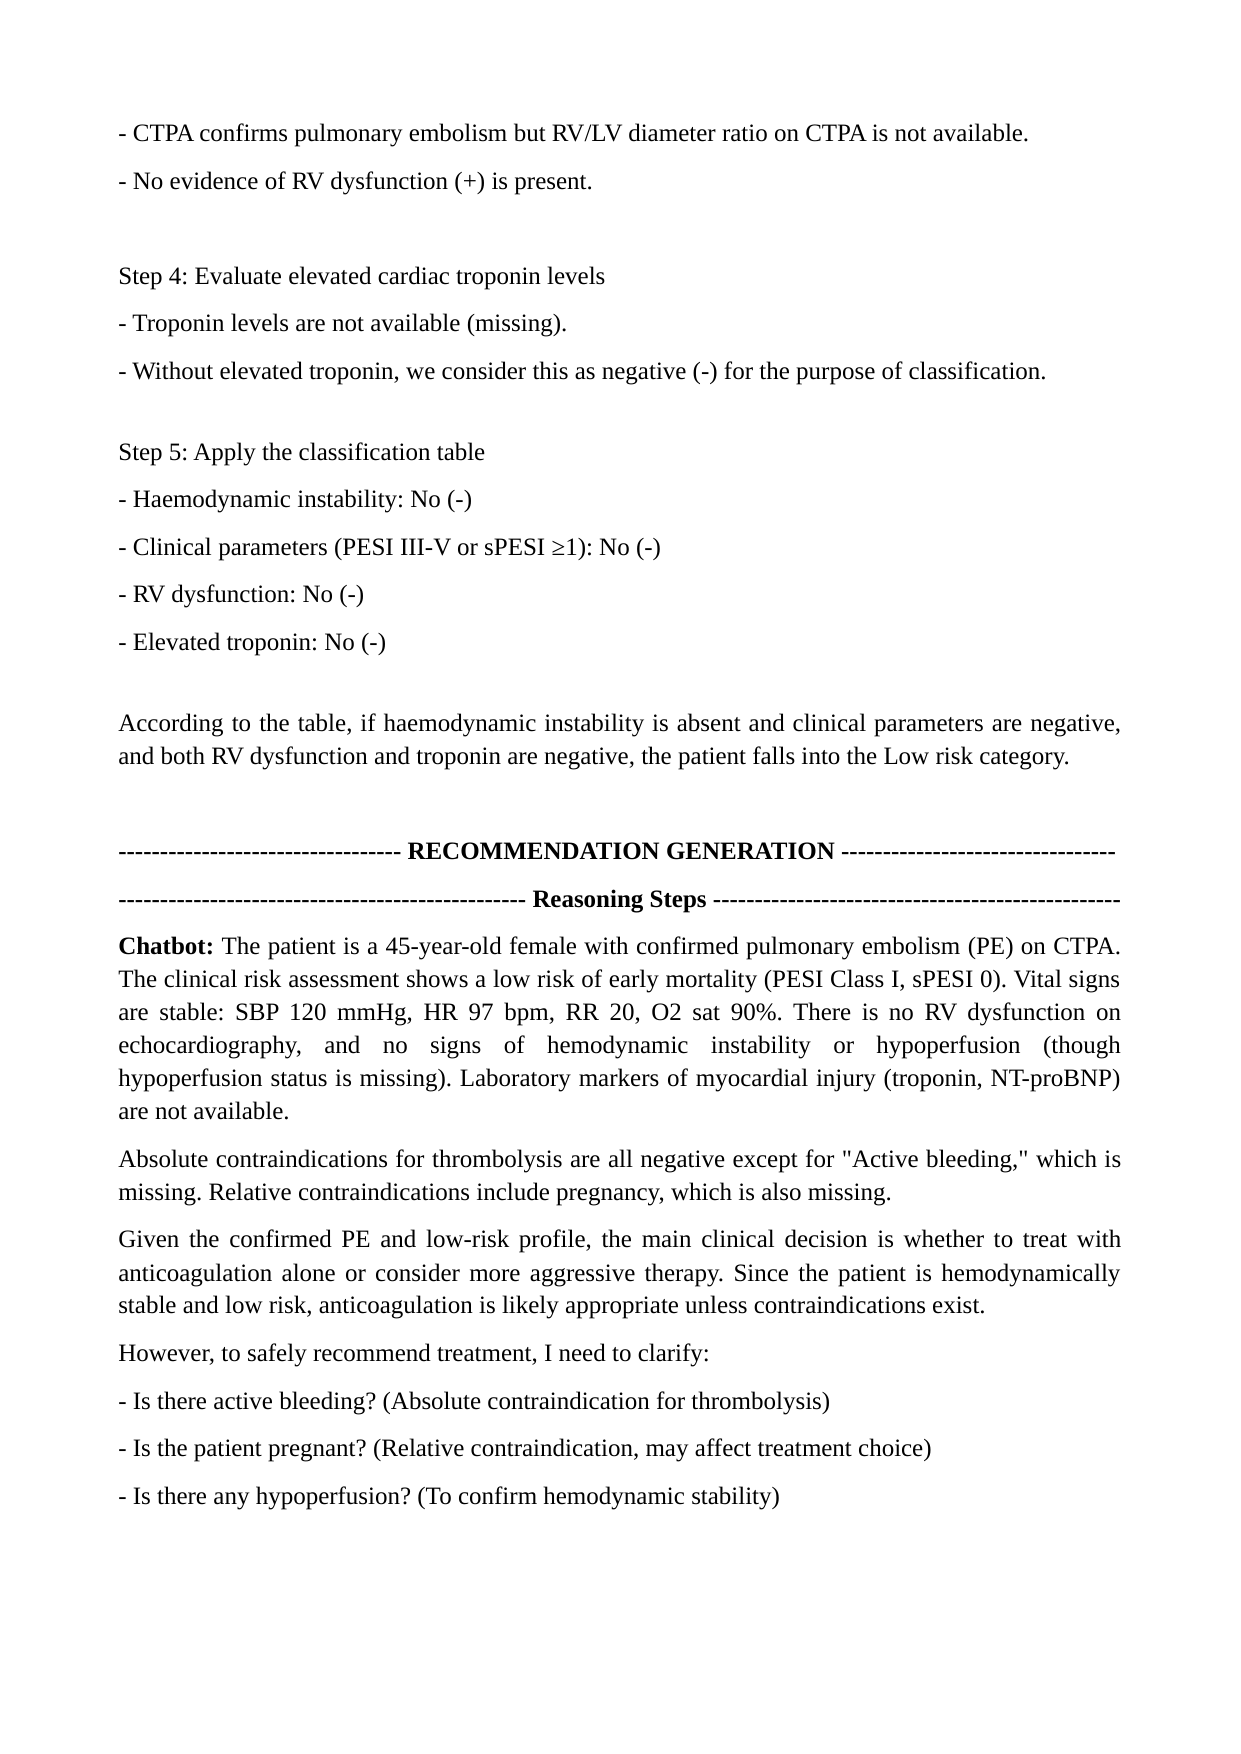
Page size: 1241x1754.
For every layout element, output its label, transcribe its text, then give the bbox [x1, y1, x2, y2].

text ---------------------------------- RECOMMENDATION GENERATION --------------------------------- [118, 836, 1122, 865]
text Chatbot: The patient is a 45-year-old female with confirmed pulmonary embolism (PE) on CTPA. The clinical risk assessment shows a low risk of early mortality (PESI Class I, sPESI 0). Vital signs are stable: SBP 120 mmHg, HR 97 bpm, RR 20, O2 sat 90%. There is no RV dysfunction on echocardiography, and no signs of hemodynamic instability or hypoperfusion (though hypoperfusion status is missing). Laboratory markers of myocardial injury (troponin, NT-proBNP) are not available. [118, 931, 1122, 1125]
text Absolute contraindications for thrombolysis are all negative except for "Active bleeding," which is missing. Relative contraindications include pregnancy, which is also missing. [118, 1144, 1122, 1206]
text According to the table, if haemodynamic instability is absent and clinical parameters are negative, and both RV dysfunction and troponin are negative, the patient falls into the Low risk category. [118, 675, 1122, 769]
text - CTPA confirms pulmonary embolism but RV/LV diameter ratio on CTPA is not available. [118, 118, 1122, 147]
text However, to safely recommend treatment, I need to clarify: [118, 1338, 1122, 1367]
text - Is the patient pregnant? (Relative contraindication, may affect treatment choice) [118, 1433, 1122, 1462]
text - Clinical parameters (PESI III-V or sPESI ≥1): No (-) [118, 532, 1122, 561]
text - No evidence of RV dysfunction (+) is present. [118, 166, 1122, 194]
text - Elevated troponin: No (-) [118, 627, 1122, 656]
text - Haemodynamic instability: No (-) [118, 484, 1122, 513]
text ------------------------------------------------- Reasoning Steps ------------------------------------------------- [118, 884, 1122, 912]
text - Is there any hypoperfusion? (To confirm hemodynamic stability) [118, 1481, 1122, 1510]
text Step 5: Apply the classification table [118, 404, 1122, 466]
text Given the confirmed PE and low-risk profile, the main clinical decision is whether to treat with anticoagulation alone or consider more aggressive therapy. Since the patient is hemodynamically stable and low risk, anticoagulation is likely appropriate unless contraindications exist. [118, 1224, 1122, 1319]
text - Is there active bleeding? (Absolute contraindication for thrombolysis) [118, 1386, 1122, 1414]
text - Troponin levels are not available (missing). [118, 308, 1122, 337]
text Step 4: Evaluate elevated cardiac troponin levels [118, 261, 1122, 290]
text - RV dysfunction: No (-) [118, 579, 1122, 608]
text - Without elevated troponin, we consider this as negative (-) for the purpose of classification. [118, 356, 1122, 385]
